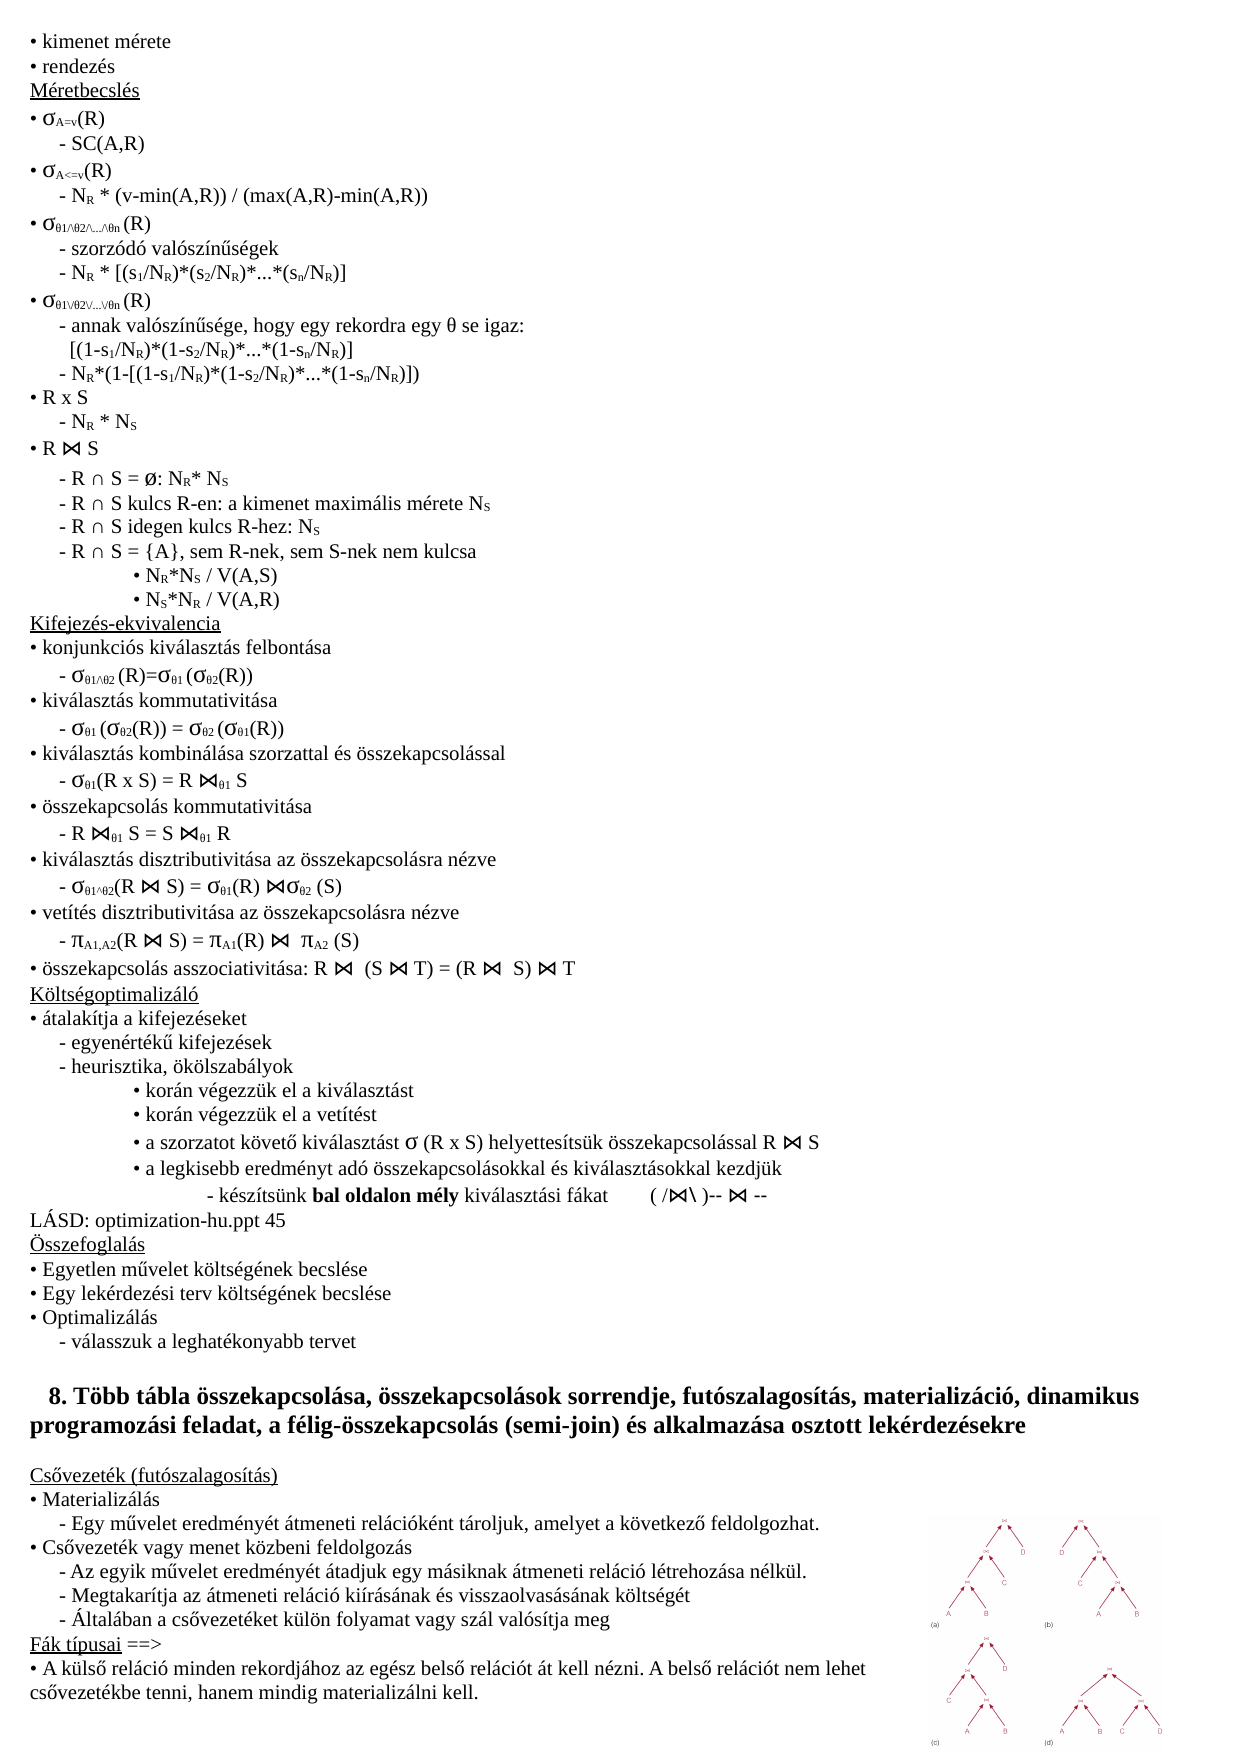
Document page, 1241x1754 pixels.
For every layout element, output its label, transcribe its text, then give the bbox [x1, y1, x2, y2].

text Költségoptimalizáló [29, 982, 1211, 1006]
text Méretbecslés [29, 78, 1211, 102]
text Kifejezés-ekvivalencia [29, 611, 1211, 635]
text • Csővezeték vagy menet közbeni feldolgozás - Az egyik művelet eredményét átadjuk egy másiknak átmeneti reláció létrehozása nélkül. - Megtakarítja az átmeneti reláció kiírásának és visszaolvasásának költségét - Általában a csővezetéket külön folyamat vagy szál valósítja meg [29, 1535, 928, 1631]
text • Egyetlen művelet költségének becslése [29, 1256, 1211, 1281]
text • σA<=v(R) - NR * (v-min(A,R)) / (max(A,R)-min(A,R)) [29, 154, 1211, 207]
text • kimenet mérete [29, 29, 1211, 53]
text • Materializálás - Egy művelet eredményét átmeneti relációként tároljuk, amelyet a következő feldolgozhat. [29, 1487, 1211, 1535]
text LÁSD: optimization-hu.ppt 45 [29, 1208, 1211, 1232]
text Csővezeték (futószalagosítás) [29, 1463, 1211, 1487]
text • R x S - NR * NS [29, 385, 1211, 433]
text • A külső reláció minden rekordjához az egész belső relációt át kell nézni. A belső relációt nem lehet csővezetékbe tenni, hanem mindig materializálni kell. [29, 1656, 928, 1704]
text • kiválasztás disztributivitása az összekapcsolásra nézve - σθ1^θ2(R ⋈ S) = σθ1(R) ⋈σθ2 (S) [29, 846, 1211, 900]
text • σθ1/\θ2/\.../\θn (R) - szorzódó valószínűségek - NR * [(s1/NR)*(s2/NR)*...*(sn/NR)] [29, 207, 1211, 284]
text Összefoglalás [29, 1232, 1211, 1256]
text • σθ1\/θ2\/...\/θn (R) - annak valószínűsége, hogy egy rekordra egy θ se igaz: [(1-s1/NR)*(1-s2/NR)*...*(1-sn/NR)] - NR*(1-[(1-s1/NR)*(1-s2/NR)*...*(1-sn/NR)]) [29, 284, 1211, 385]
text • R ⋈ S - R ∩ S = ø: NR* NS - R ∩ S kulcs R-en: a kimenet maximális mérete NS - R ∩ S idegen kulcs R-hez: NS - R ∩ S = {A}, sem R-nek, sem S-nek nem kulcsa • NR*NS / V(A,S) • NS*NR / V(A,R) [29, 433, 1211, 611]
text • σA=v(R) - SC(A,R) [29, 102, 1211, 154]
picture [928, 1515, 1165, 1752]
text • kiválasztás kombinálása szorzattal és összekapcsolással - σθ1(R x S) = R ⋈θ1 S [29, 740, 1211, 794]
text • összekapcsolás asszociativitása: R ⋈ (S ⋈ T) = (R ⋈ S) ⋈ T [29, 953, 1211, 982]
text Fák típusai ==> [29, 1631, 928, 1656]
text • kiválasztás kommutativitása - σθ1 (σθ2(R)) = σθ2 (σθ1(R)) [29, 688, 1211, 740]
text • Egy lekérdezési terv költségének becslése [29, 1281, 1211, 1304]
text • rendezés [29, 53, 1211, 78]
text 8. Több tábla összekapcsolása, összekapcsolások sorrendje, futószalagosítás, materializáció, dinamikus programozási feladat, a félig-összekapcsolás (semi-join) és alkalmazása osztott lekérdezésekre [29, 1381, 1211, 1439]
text • összekapcsolás kommutativitása - R ⋈θ1 S = S ⋈θ1 R [29, 794, 1211, 846]
text • Optimalizálás - válasszuk a leghatékonyabb tervet [29, 1304, 1211, 1353]
text [1165, 1631, 1211, 1656]
text • átalakítja a kifejezéseket - egyenértékű kifejezések - heurisztika, ökölszabályok • korán végezzük el a kiválasztást • korán végezzük el a vetítést • a szorzatot követő kiválasztást σ (R x S) helyettesítsük összekapcsolással R ⋈ S • a legkisebb eredményt adó összekapcsolásokkal és kiválasztásokkal kezdjük - készítsünk bal oldalon mély kiválasztási fákat ( /⋈\ )-- ⋈ -- [29, 1006, 1211, 1208]
text • vetítés disztributivitása az összekapcsolásra nézve - πA1,A2(R ⋈ S) = πA1(R) ⋈ πA2 (S) [29, 900, 1211, 953]
text • konjunkciós kiválasztás felbontása - σθ1/\θ2 (R)=σθ1 (σθ2(R)) [29, 635, 1211, 688]
